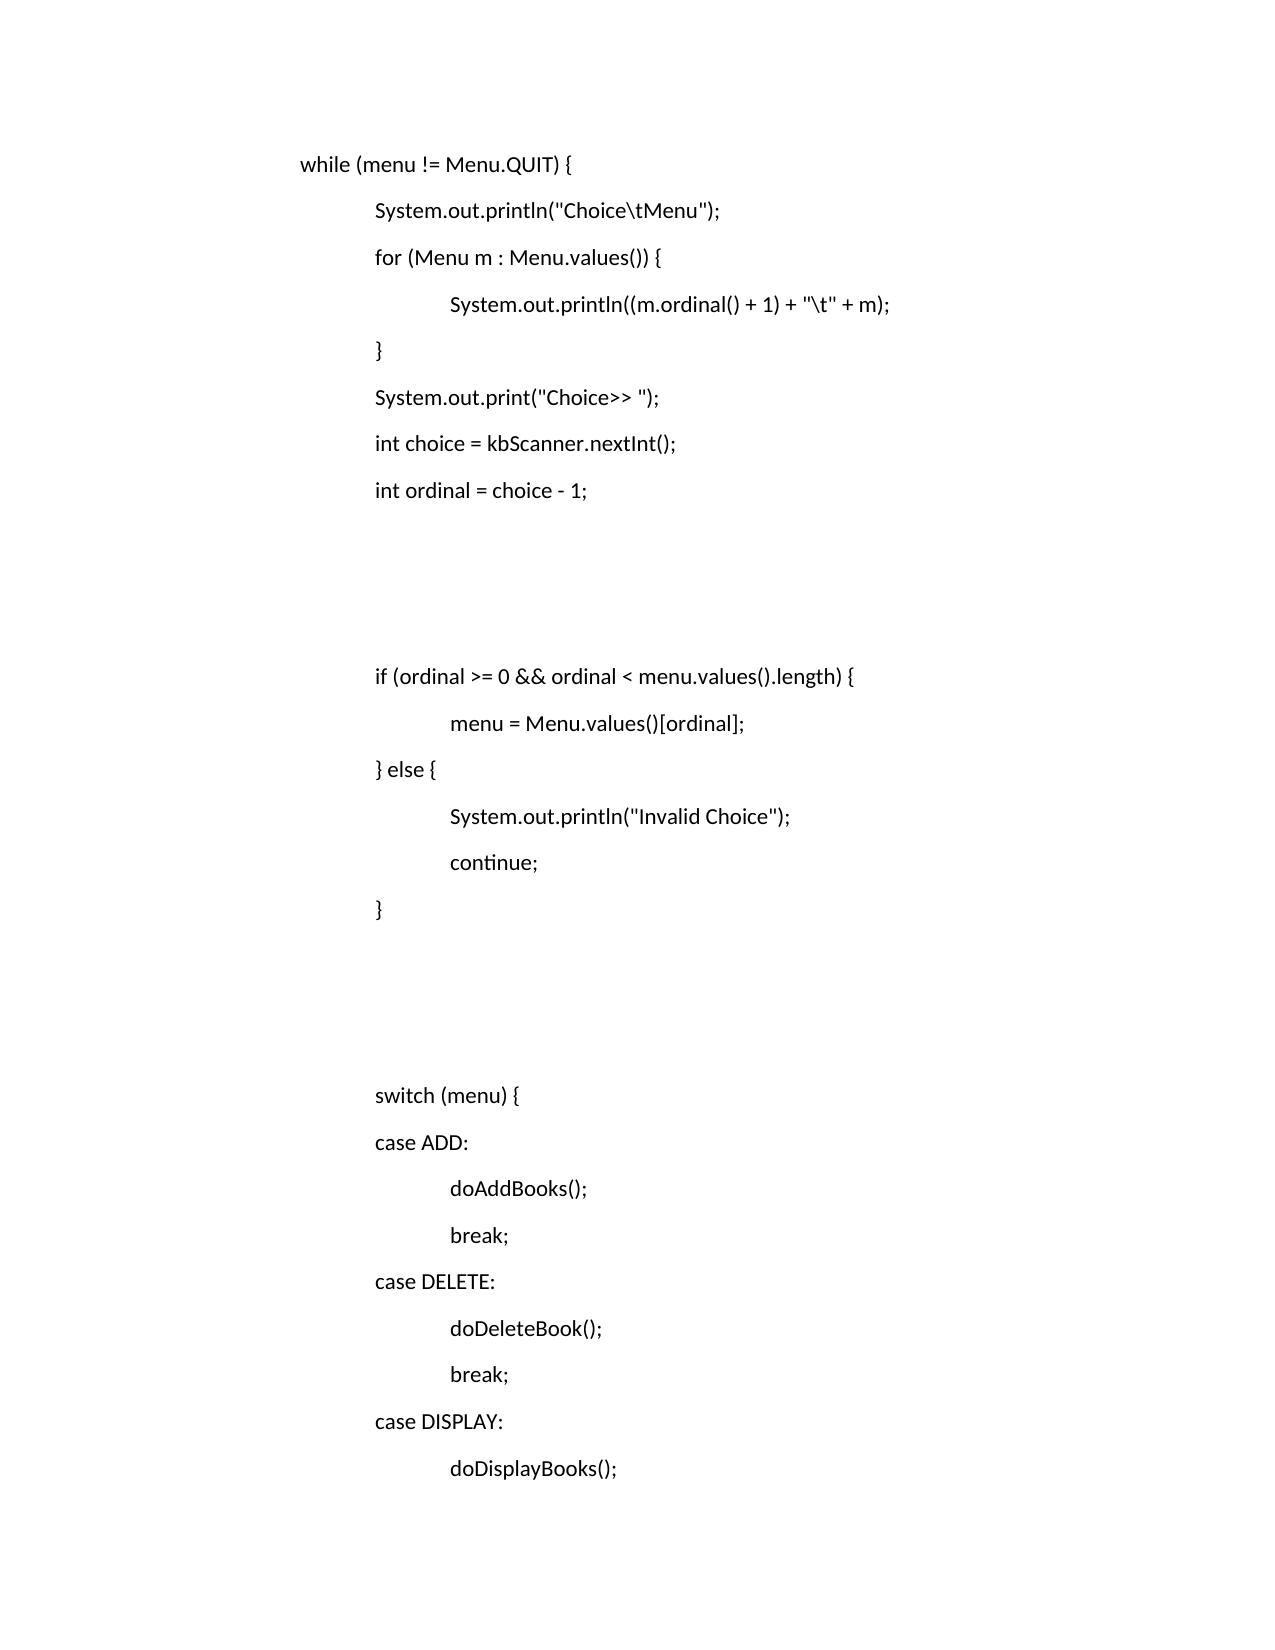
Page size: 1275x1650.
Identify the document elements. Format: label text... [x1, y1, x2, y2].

text case DISPLAY: [150, 1407, 1125, 1435]
text } else { [150, 755, 1125, 783]
text while (menu != Menu.QUIT) { [150, 150, 1125, 178]
text switch (menu) { [150, 1081, 1125, 1109]
text break; [150, 1221, 1125, 1249]
text continue; [150, 848, 1125, 876]
text } [150, 336, 1125, 364]
text int choice = kbScanner.nextInt(); [150, 429, 1125, 457]
text if (ordinal >= 0 && ordinal < menu.values().length) { [150, 662, 1125, 690]
text doDisplayBooks(); [150, 1454, 1125, 1482]
text System.out.print("Choice>> "); [150, 383, 1125, 411]
text for (Menu m : Menu.values()) { [150, 243, 1125, 271]
text menu = Menu.values()[ordinal]; [150, 709, 1125, 737]
text doAddBooks(); [150, 1174, 1125, 1202]
text System.out.println("Choice\tMenu"); [150, 197, 1125, 224]
text } [150, 895, 1125, 923]
text case ADD: [150, 1128, 1125, 1156]
text int ordinal = choice - 1; [150, 476, 1125, 504]
text doDeleteBook(); [150, 1314, 1125, 1342]
text break; [150, 1361, 1125, 1389]
text System.out.println((m.ordinal() + 1) + "\t" + m); [150, 290, 1125, 318]
text System.out.println("Invalid Choice"); [150, 802, 1125, 830]
text case DELETE: [150, 1267, 1125, 1296]
